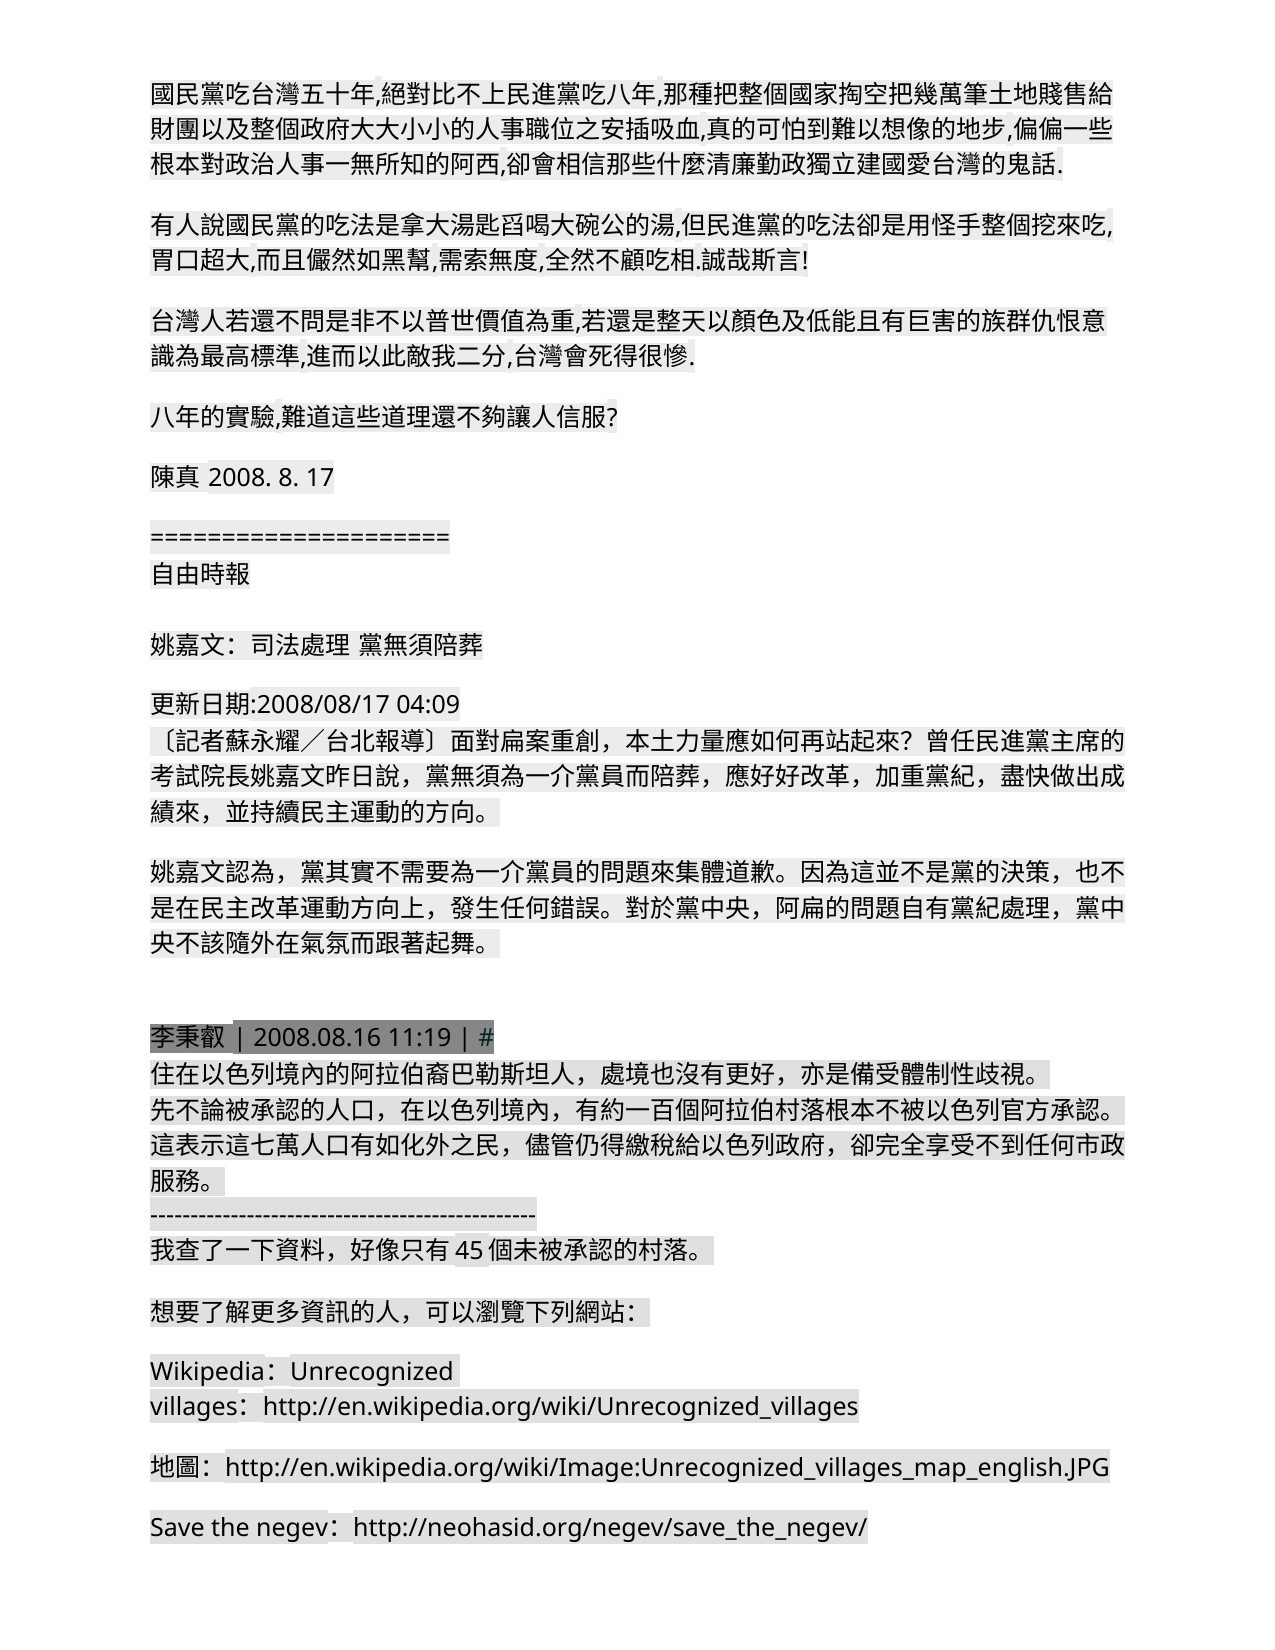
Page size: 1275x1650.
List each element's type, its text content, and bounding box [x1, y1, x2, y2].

text 想要了解更多資訊的人，可以瀏覽下列網站： [150, 1292, 1125, 1327]
text 更新日期:2008/08/17 04:09 〔記者蘇永耀／台北報導〕面對扁案重創，本土力量應如何再站起來？曾任民進黨主席的考試院長姚嘉文昨日說，黨無須為一介黨員而陪葬，應好好改革，加重黨紀，盡快做出成績來，並持續民主運動的方向。 [150, 685, 1125, 827]
text 陳真 2008. 8. 17 [150, 458, 1125, 494]
text 八年的實驗,難道這些道理還不夠讓人信服? [150, 398, 1125, 433]
text Wikipedia：Unrecognized villages：http://en.wikipedia.org/wiki/Unrecognized_villages [150, 1352, 1125, 1423]
text 住在以色列境內的阿拉伯裔巴勒斯坦人，處境也沒有更好，亦是備受體制性歧視。 先不論被承認的人口，在以色列境內，有約一百個阿拉伯村落根本不被以色列官方承認。這表示這七萬人口有如化外之民，儘管仍得繳稅給以色列政府，卻完全享受不到任何市政服務。 ------------------------------------------------ 我查了一下資料，好像只有45個未被承認的村落。 [150, 1054, 1125, 1267]
text 有人說國民黨的吃法是拿大湯匙舀喝大碗公的湯,但民進黨的吃法卻是用怪手整個挖來吃,胃口超大,而且儼然如黑幫,需索無度,全然不顧吃相.誠哉斯言! [150, 206, 1125, 277]
text Save the negev：http://neohasid.org/negev/save_the_negev/ [150, 1508, 1125, 1544]
text 李秉叡 | 2008.08.16 11:19 | # [150, 1019, 1125, 1054]
text ===================== 自由時報 姚嘉文：司法處理 黨無須陪葬 [150, 519, 1125, 660]
text 姚嘉文認為，黨其實不需要為一介黨員的問題來集體道歉。因為這並不是黨的決策，也不是在民主改革運動方向上，發生任何錯誤。對於黨中央，阿扁的問題自有黨紀處理，黨中央不該隨外在氣氛而跟著起舞。 [150, 852, 1125, 994]
text 台灣人若還不問是非不以普世價值為重,若還是整天以顏色及低能且有巨害的族群仇恨意識為最高標準,進而以此敵我二分,台灣會死得很慘. [150, 302, 1125, 373]
text 地圖：http://en.wikipedia.org/wiki/Image:Unrecognized_villages_map_english.JPG [150, 1448, 1125, 1483]
text 國民黨吃台灣五十年,絕對比不上民進黨吃八年,那種把整個國家掏空把幾萬筆土地賤售給財團以及整個政府大大小小的人事職位之安插吸血,真的可怕到難以想像的地步,偏偏一些根本對政治人事一無所知的阿西,卻會相信那些什麼清廉勤政獨立建國愛台灣的鬼話. [150, 75, 1125, 181]
